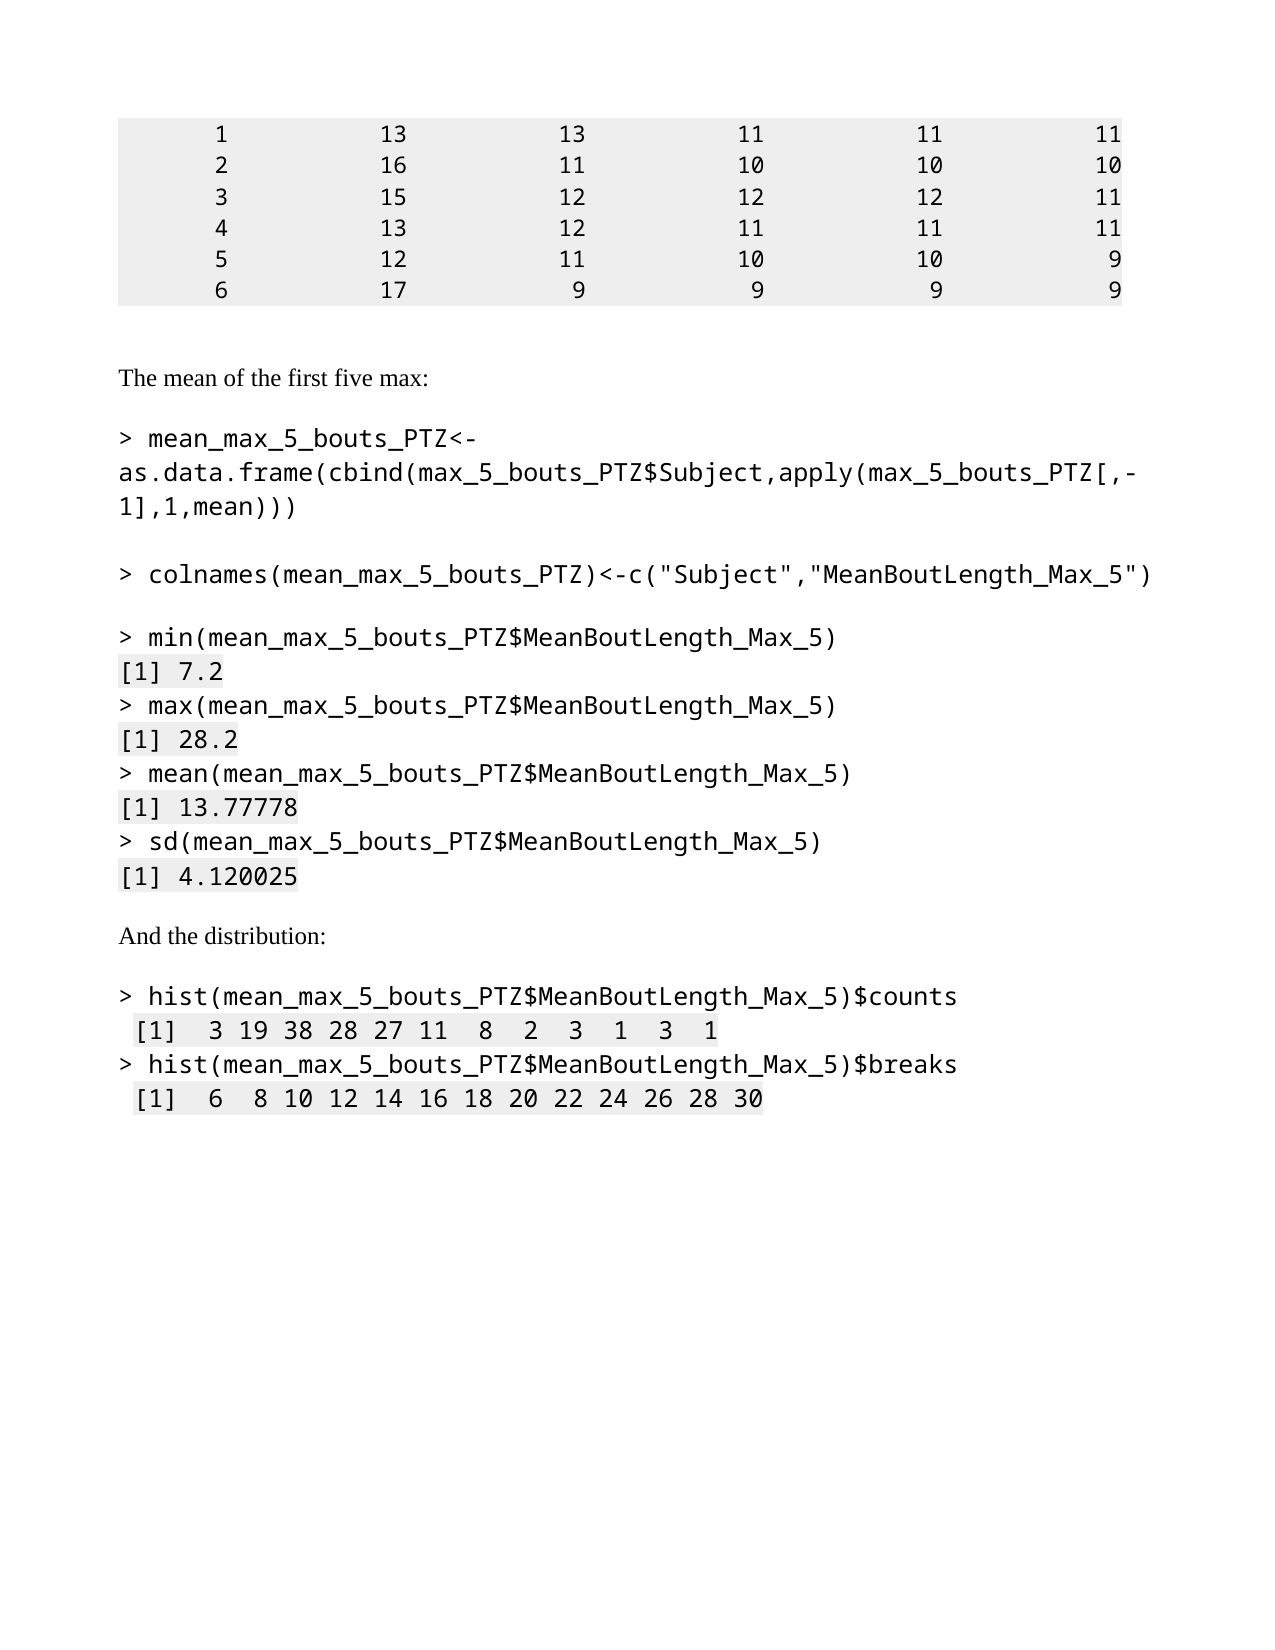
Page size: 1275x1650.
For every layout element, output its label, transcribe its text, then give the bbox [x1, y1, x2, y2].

text > mean(mean_max_5_bouts_PTZ$MeanBoutLength_Max_5) [118, 756, 1157, 790]
text > hist(mean_max_5_bouts_PTZ$MeanBoutLength_Max_5)$breaks [118, 1047, 1157, 1081]
text > hist(mean_max_5_bouts_PTZ$MeanBoutLength_Max_5)$counts [118, 978, 1157, 1012]
text And the distribution: [118, 921, 1157, 950]
text [1] 28.2 [118, 722, 1157, 756]
text > colnames(mean_max_5_bouts_PTZ)<-c("Subject","MeanBoutLength_Max_5") [118, 557, 1157, 591]
text [1] 7.2 [118, 654, 1157, 688]
text > max(mean_max_5_bouts_PTZ$MeanBoutLength_Max_5) [118, 688, 1157, 722]
text 2 16 11 10 10 10 [118, 149, 1157, 181]
text > min(mean_max_5_bouts_PTZ$MeanBoutLength_Max_5) [118, 620, 1157, 654]
text [1] 6 8 10 12 14 16 18 20 22 24 26 28 30 [118, 1081, 1157, 1115]
text 6 17 9 9 9 9 [118, 274, 1157, 306]
text > sd(mean_max_5_bouts_PTZ$MeanBoutLength_Max_5) [118, 824, 1157, 858]
text 3 15 12 12 12 11 [118, 181, 1157, 212]
text 4 13 12 11 11 11 [118, 212, 1157, 243]
text [1] 3 19 38 28 27 11 8 2 3 1 3 1 [118, 1012, 1157, 1047]
text 1 13 13 11 11 11 [118, 118, 1157, 149]
text [1] 13.77778 [118, 790, 1157, 824]
text 5 12 11 10 10 9 [118, 243, 1157, 274]
text > mean_max_5_bouts_PTZ<-as.data.frame(cbind(max_5_bouts_PTZ$Subject,apply(max_5_bouts_PTZ[,-1],1,mean))) [118, 421, 1157, 523]
text [1] 4.120025 [118, 858, 1157, 892]
text The mean of the first five max: [118, 363, 1157, 392]
